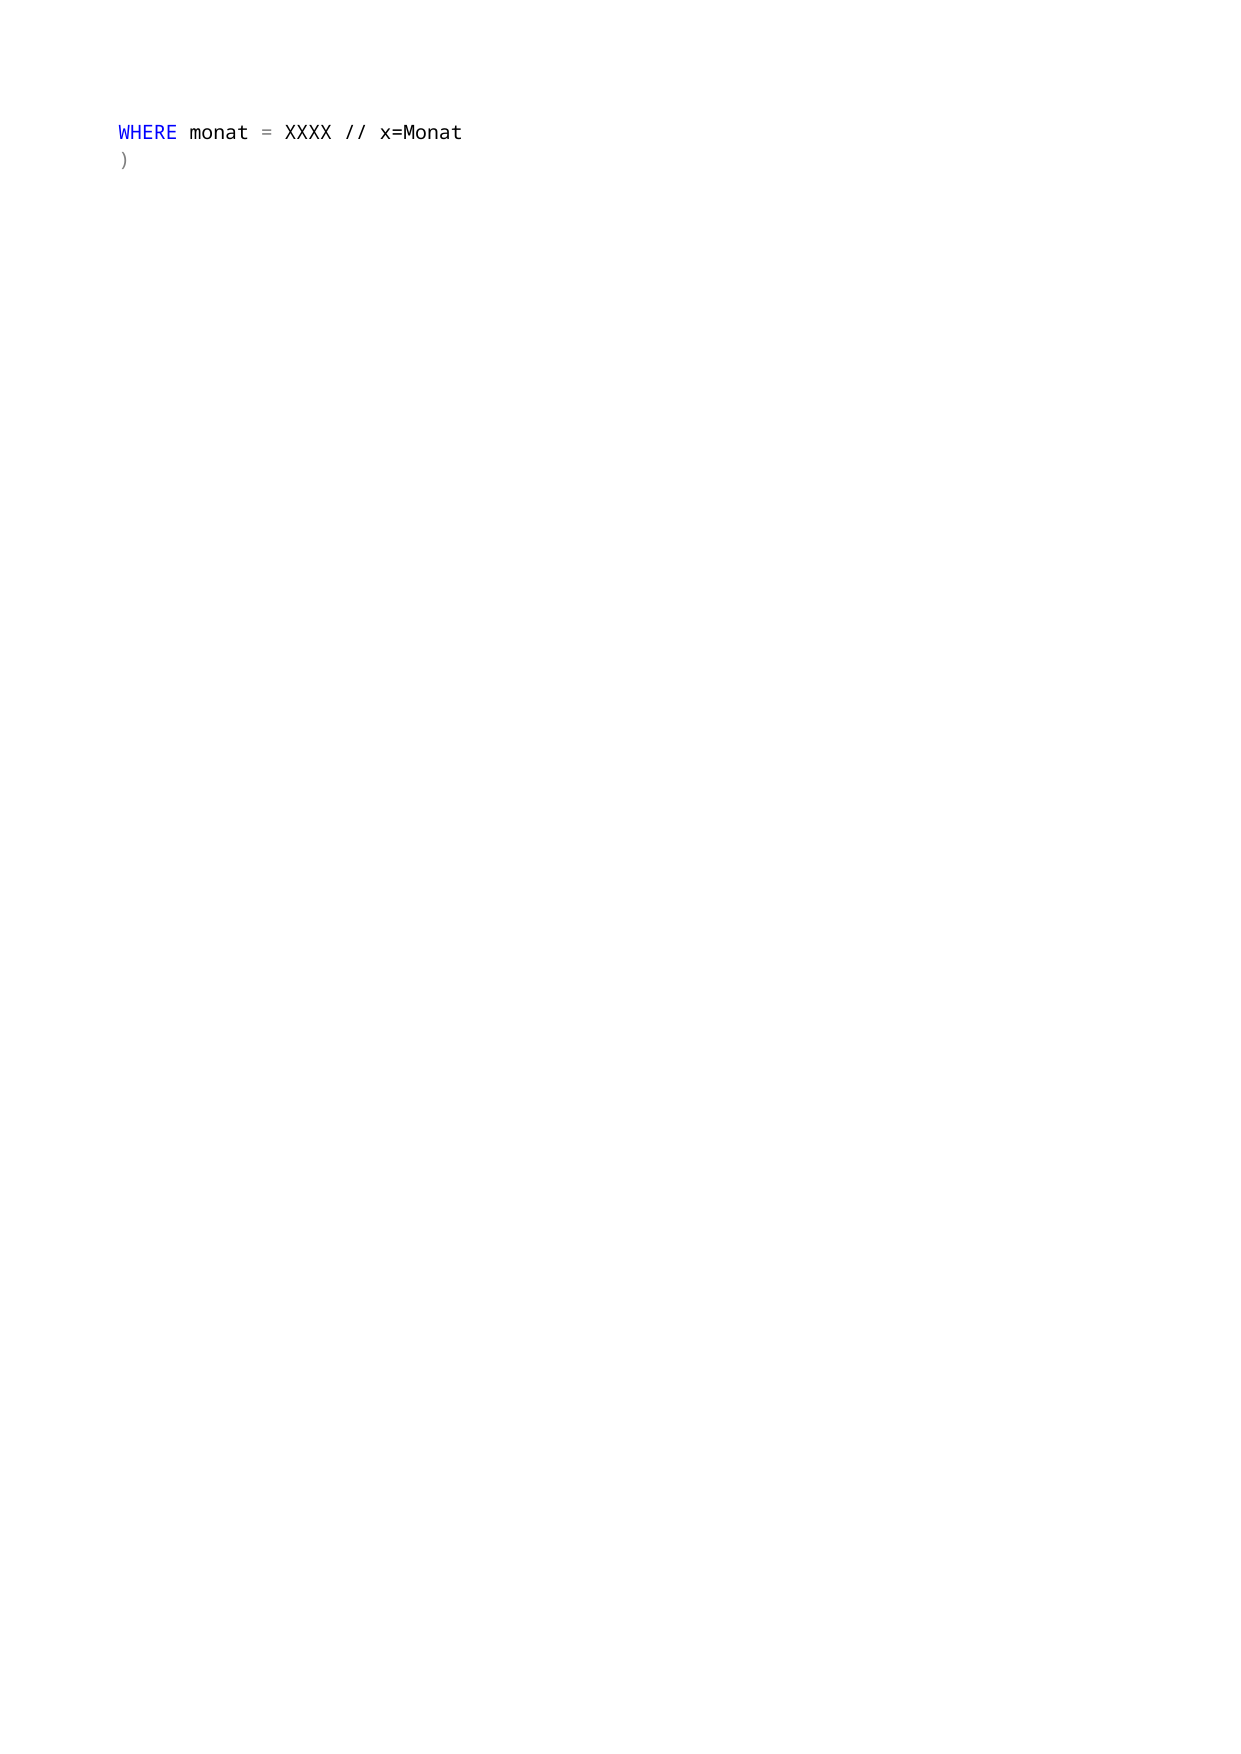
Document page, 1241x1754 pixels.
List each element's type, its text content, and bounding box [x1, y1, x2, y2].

text WHERE monat = XXXX // x=Monat [118, 118, 1122, 145]
text ) [118, 145, 1122, 172]
